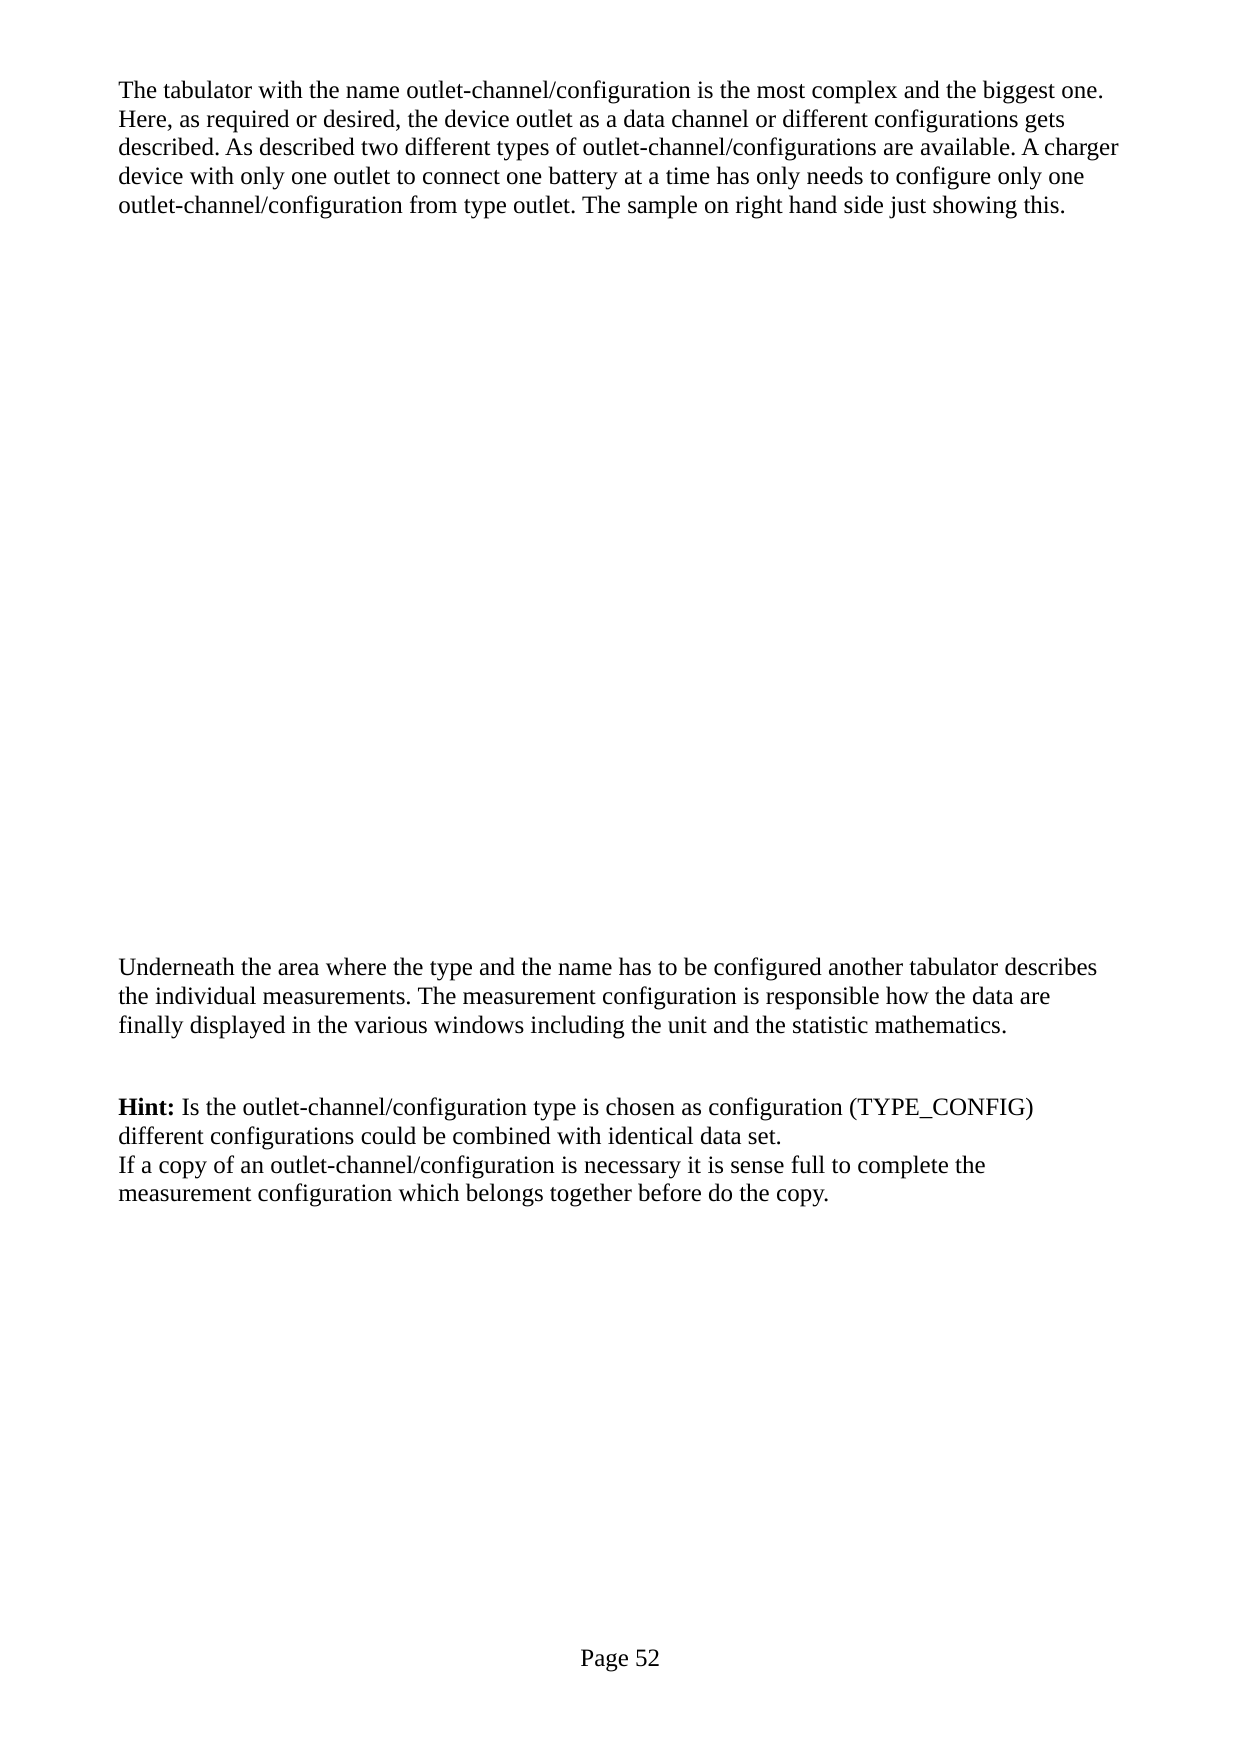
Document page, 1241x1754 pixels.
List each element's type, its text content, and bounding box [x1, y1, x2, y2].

text Underneath the area where the type and the name has to be configured another tabulator describes the individual measurements. The measurement configuration is responsible how the data are finally displayed in the various windows including the unit and the statistic mathematics. [118, 231, 1122, 1038]
text The tabulator with the name outlet-channel/configuration is the most complex and the biggest one. Here, as required or desired, the device outlet as a data channel or different configurations gets described. As described two different types of outlet-channel/configurations are available. A charger device with only one outlet to connect one battery at a time has only needs to configure only one outlet-channel/configuration from type outlet. The sample on right hand side just showing this. [118, 75, 1122, 219]
text Hint: Is the outlet-channel/configuration type is chosen as configuration (TYPE_CONFIG) different configurations could be combined with identical data set. If a copy of an outlet-channel/configuration is necessary it is sense full to complete the measurement configuration which belongs together before do the copy. [118, 1092, 1122, 1207]
